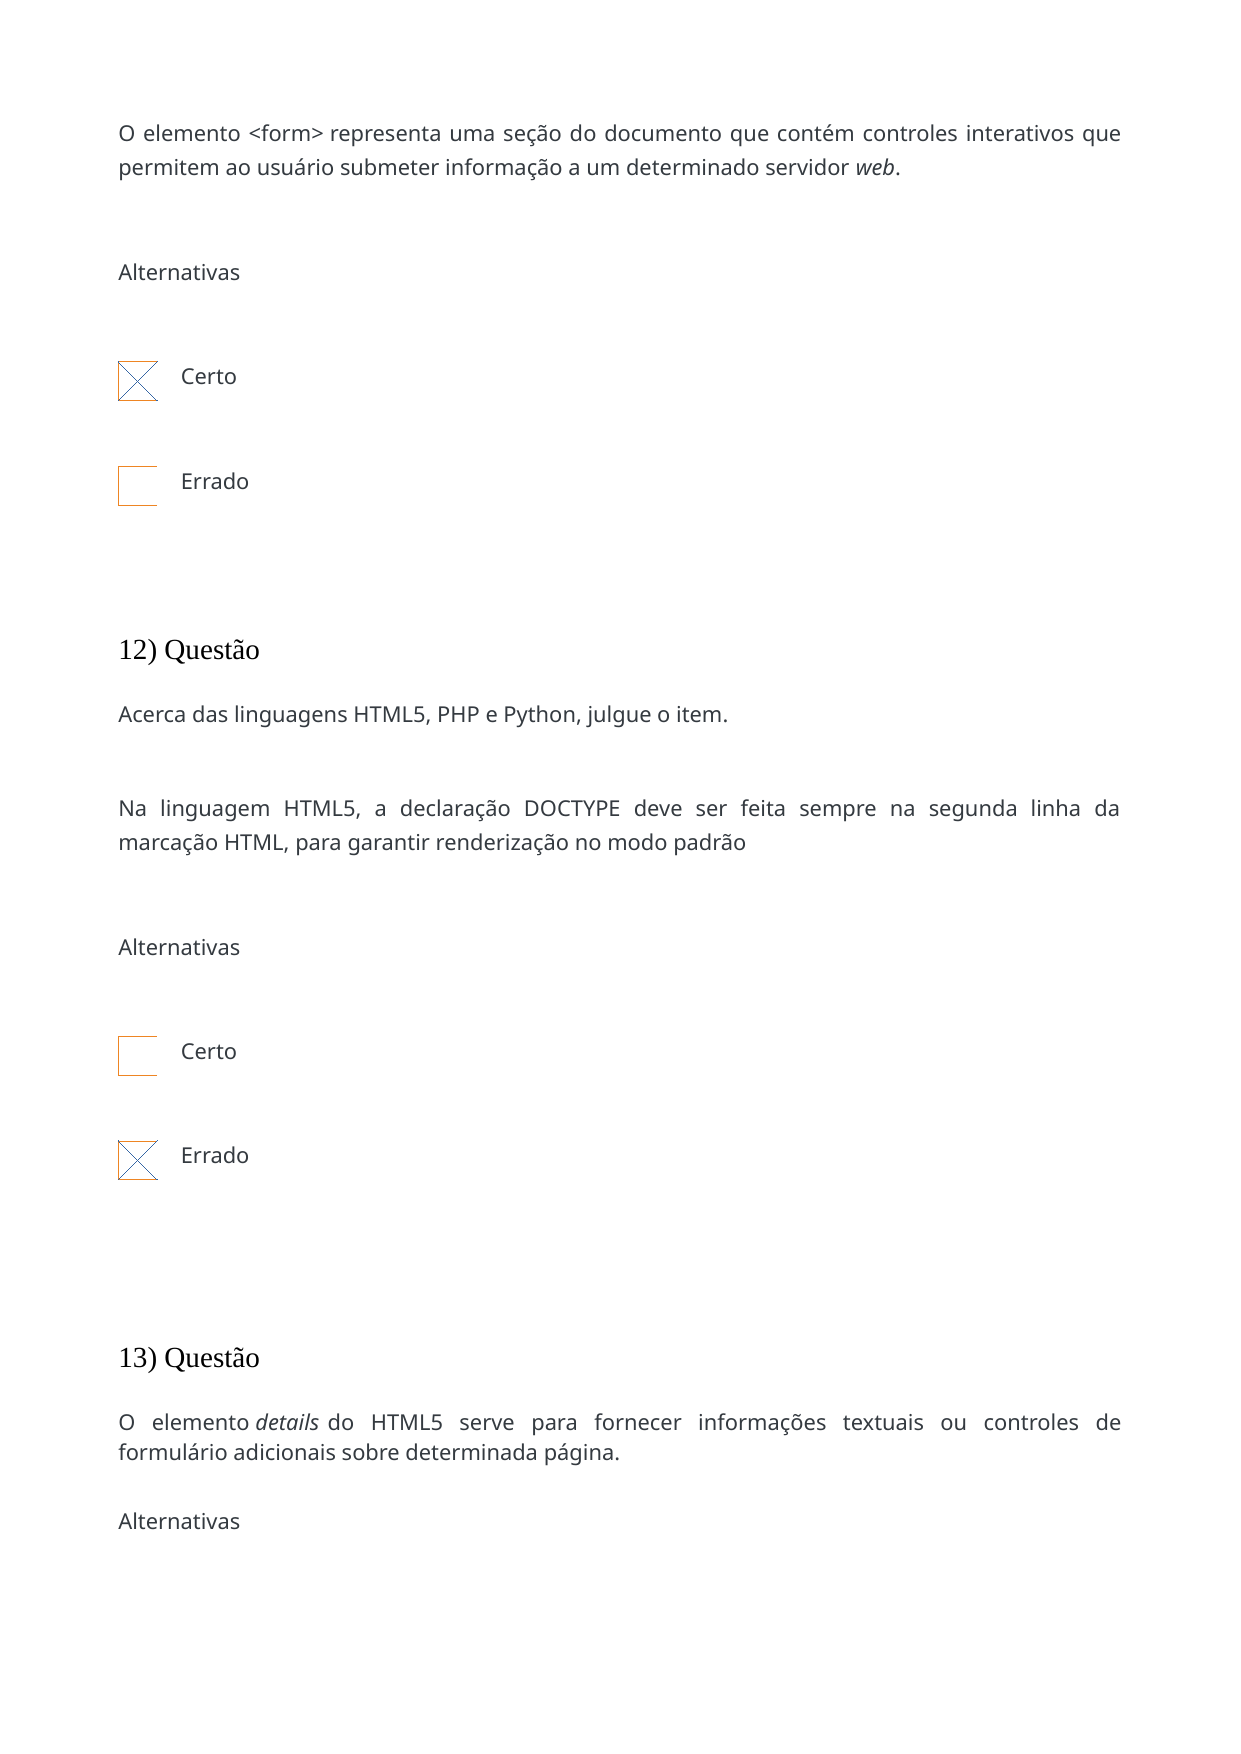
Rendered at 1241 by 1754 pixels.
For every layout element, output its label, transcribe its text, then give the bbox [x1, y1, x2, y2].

text Alternativas [118, 257, 1122, 287]
text 12) Questão [118, 632, 1122, 665]
text Alternativas [118, 1506, 1122, 1536]
text O elemento details do HTML5 serve para fornecer informações textuais ou controles de formulário adicionais sobre determinada página. [118, 1407, 1122, 1467]
text Errado [119, 1141, 1122, 1179]
text Na linguagem HTML5, a declaração DOCTYPE deve ser feita sempre na segunda linha da marcação HTML, para garantir renderização no modo padrão [118, 793, 1122, 857]
text Acerca das linguagens HTML5, PHP e Python, julgue o item. [118, 699, 1122, 729]
text Errado [119, 466, 1122, 505]
text O elemento <form> representa uma seção do documento que contém controles interativos que permitem ao usuário submeter informação a um determinado servidor web. [118, 118, 1122, 182]
text Certo [119, 1036, 1122, 1075]
text 13) Questão [118, 1340, 1122, 1374]
text Certo [119, 361, 1122, 400]
text Alternativas [118, 932, 1122, 961]
